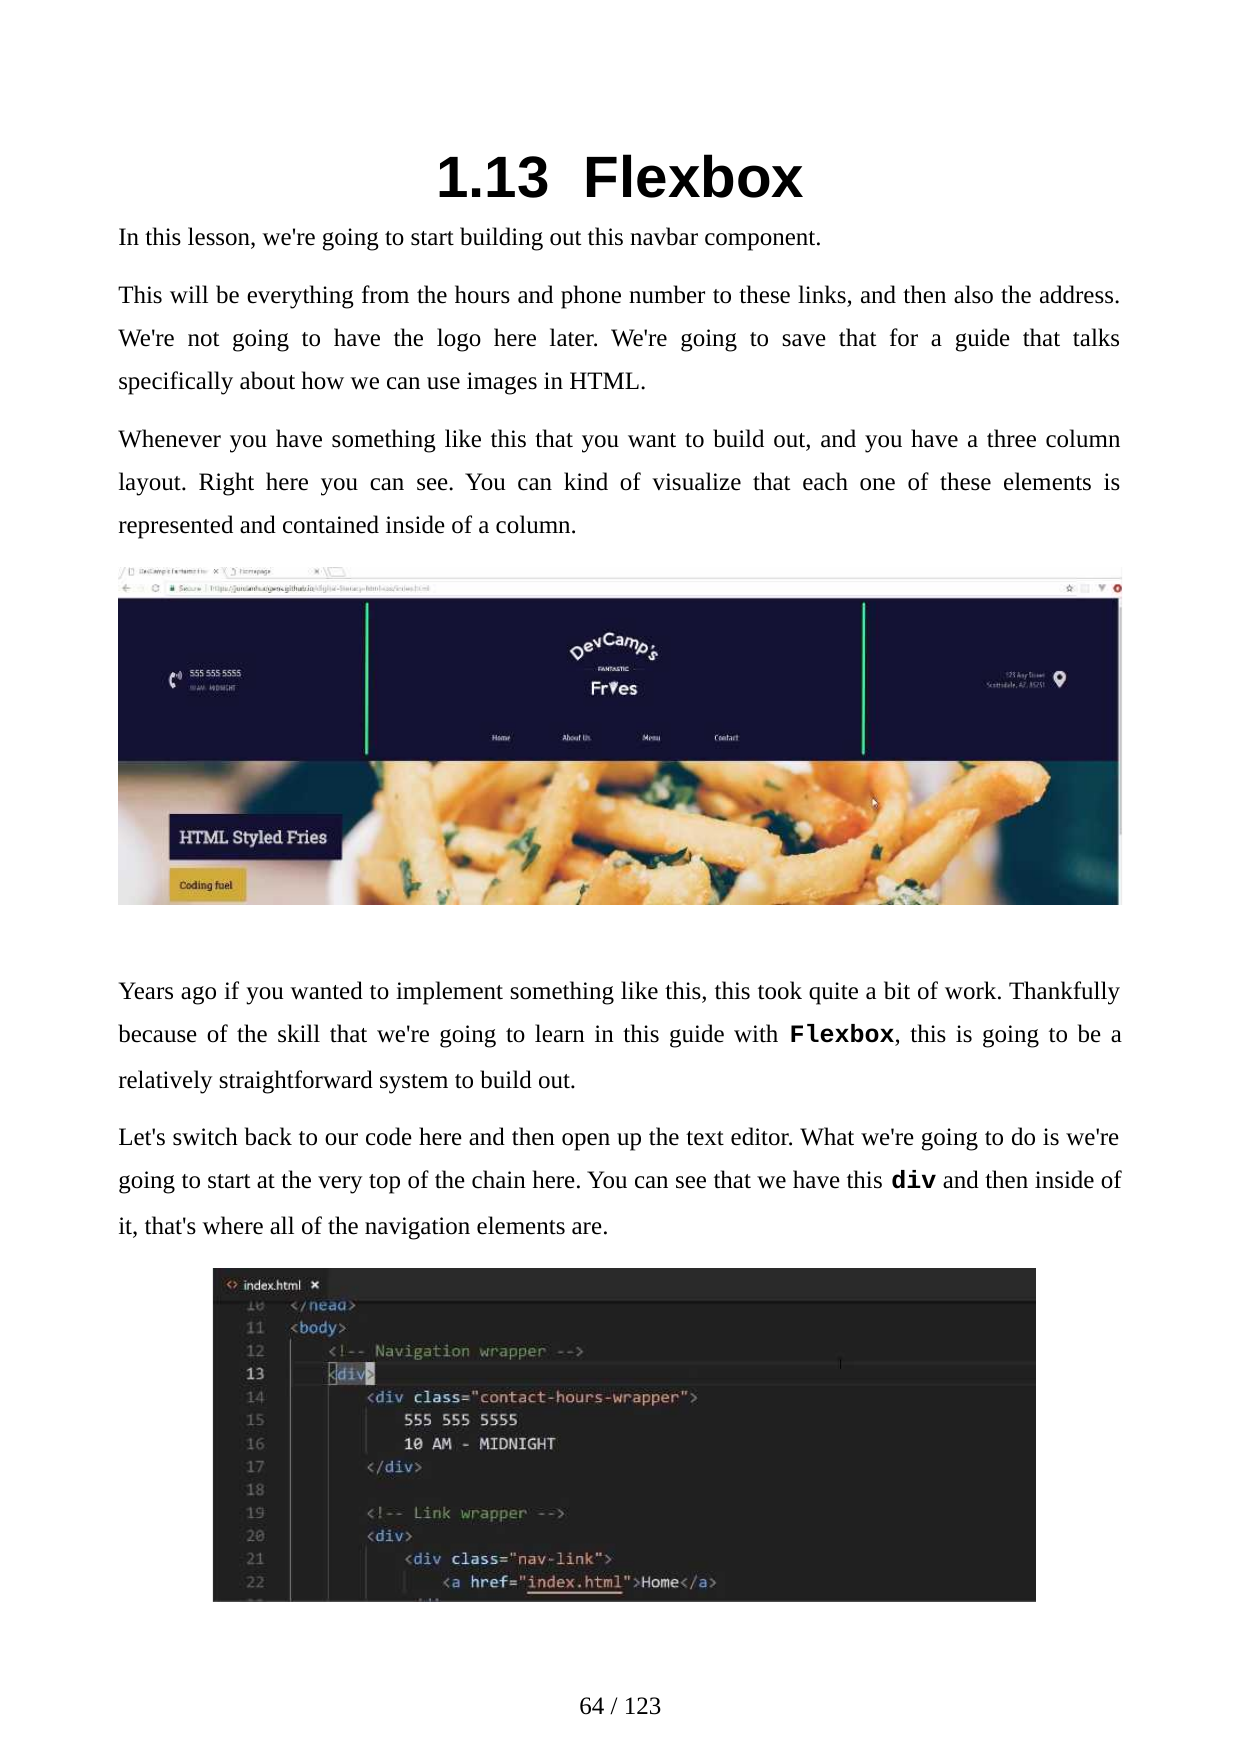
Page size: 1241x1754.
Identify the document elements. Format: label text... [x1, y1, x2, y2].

text Years ago if you wanted to implement something like this, this took quite a bit of work. Thankfully because of the skill that we're going to learn in this guide with Flexbox, this is going to be a relatively straightforward system to build out. [118, 976, 1122, 1093]
picture [118, 567, 1123, 905]
text In this lesson, we're going to start building out this navbar component. [118, 222, 1122, 251]
text This will be everything from the hours and phone number to these links, and then also the address. We're not going to have the logo here later. We're going to save that for a guide that talks specifically about how we can use images in HTML. [118, 280, 1122, 395]
text Whenever you have something like this that you want to build out, and you have a three column layout. Right here you can see. You can kind of visualize that each one of these elements is represented and contained inside of a column. [118, 424, 1122, 539]
picture [212, 1268, 1036, 1602]
title 1.13 Flexbox [118, 143, 1122, 210]
text Let's switch back to our code here and then open up the text editor. What we're going to do is we're going to start at the very top of the chain here. You can see that we have this div and then inside of it, that's where all of the navigation elements are. [118, 1122, 1122, 1239]
